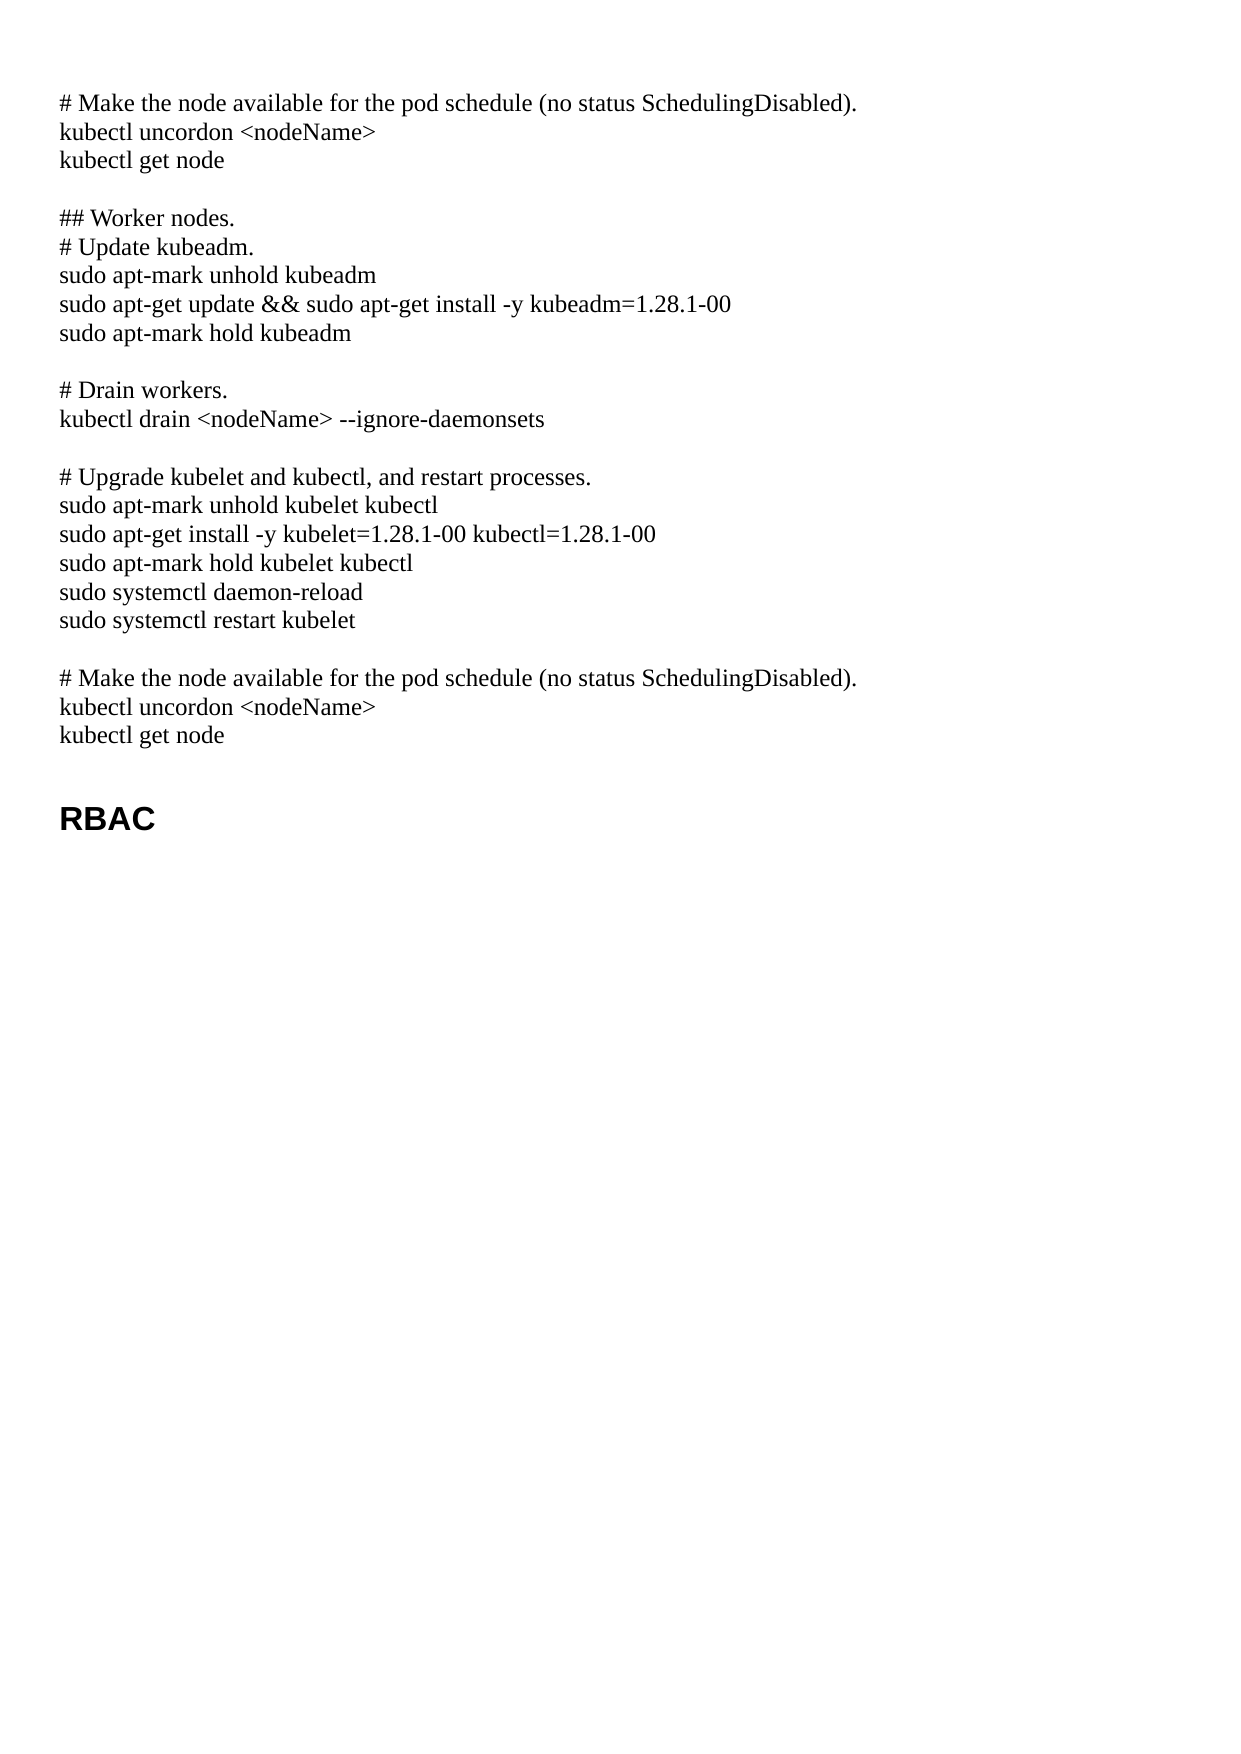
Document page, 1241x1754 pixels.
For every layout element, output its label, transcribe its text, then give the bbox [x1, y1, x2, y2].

text kubectl uncordon <nodeName> [59, 117, 1181, 145]
text # Upgrade kubelet and kubectl, and restart processes. [59, 462, 1181, 490]
text # Make the node available for the pod schedule (no status SchedulingDisabled). [59, 88, 1181, 117]
text kubectl drain <nodeName> --ignore-daemonsets [59, 404, 1181, 433]
text kubectl get node [59, 145, 1181, 174]
text # Drain workers. [59, 375, 1181, 404]
text sudo apt-get update && sudo apt-get install -y kubeadm=1.28.1-00 [59, 289, 1181, 318]
text sudo apt-mark unhold kubelet kubectl [59, 490, 1181, 519]
text sudo systemctl restart kubelet [59, 605, 1181, 634]
text sudo apt-mark hold kubelet kubectl [59, 548, 1181, 577]
text kubectl get node [59, 720, 1181, 749]
text sudo apt-mark hold kubeadm [59, 318, 1181, 347]
text # Make the node available for the pod schedule (no status SchedulingDisabled). kubectl uncordon <nodeName> [59, 663, 1181, 720]
text sudo apt-get install -y kubelet=1.28.1-00 kubectl=1.28.1-00 [59, 519, 1181, 548]
text sudo apt-mark unhold kubeadm [59, 260, 1181, 289]
text ## Worker nodes. # Update kubeadm. [59, 203, 1181, 260]
text sudo systemctl daemon-reload [59, 577, 1181, 605]
subtitle RBAC [59, 799, 1181, 837]
